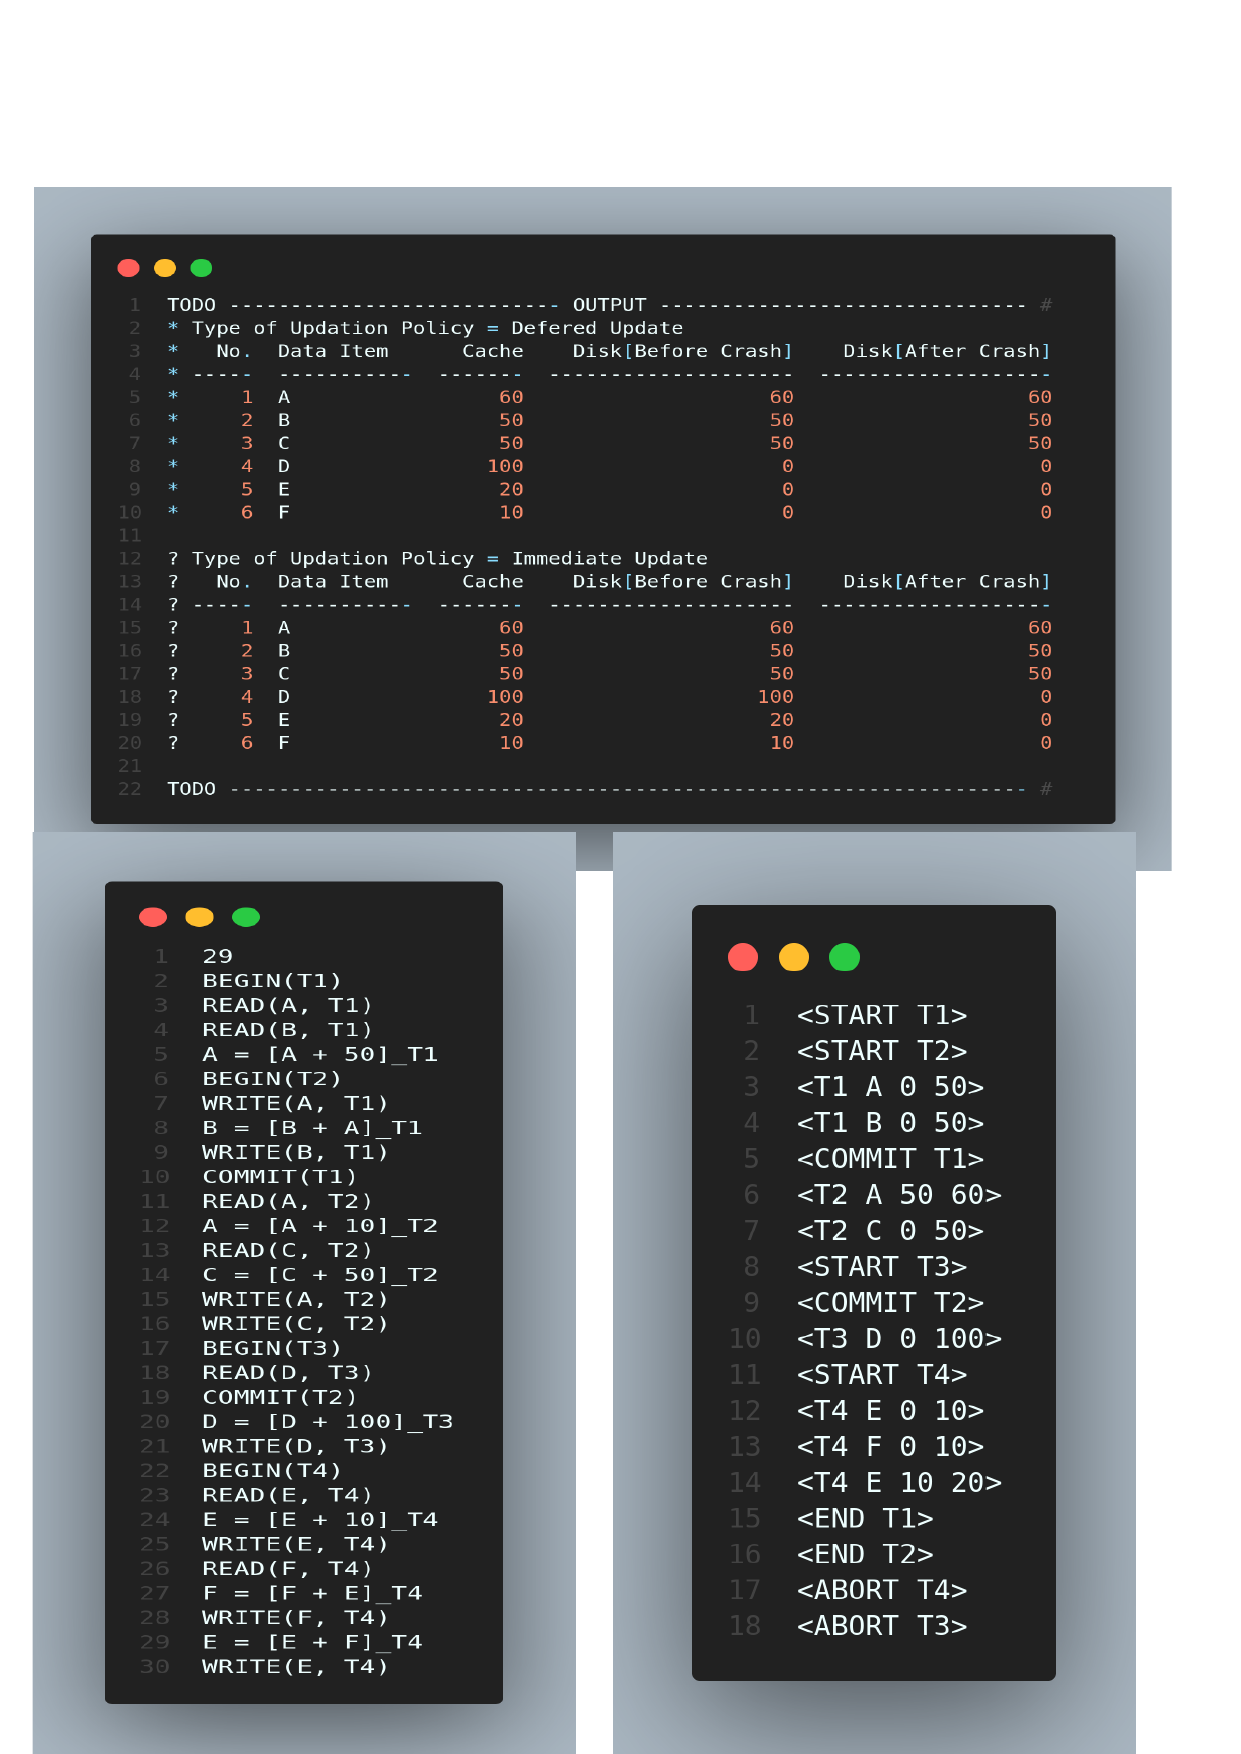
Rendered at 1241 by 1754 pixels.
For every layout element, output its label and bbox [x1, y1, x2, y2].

picture [32, 187, 1172, 1754]
